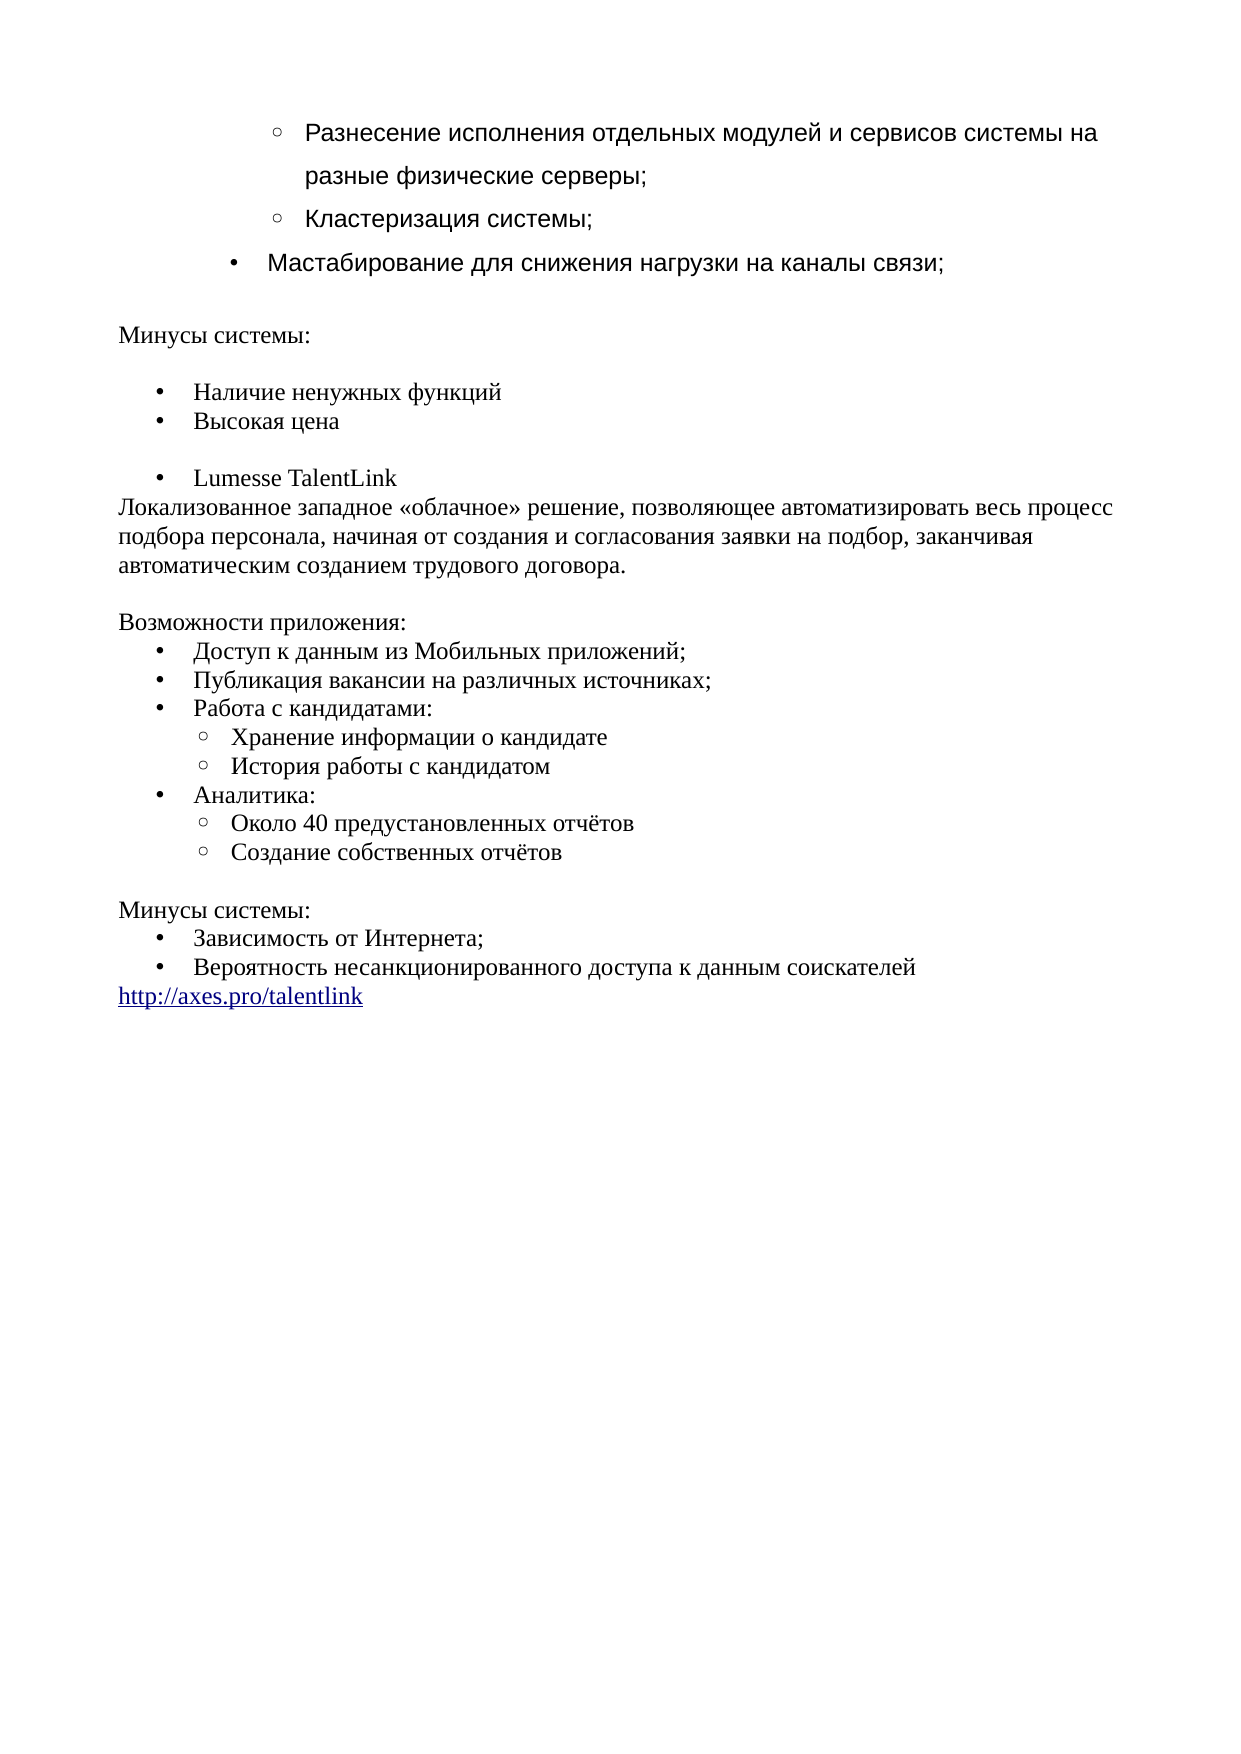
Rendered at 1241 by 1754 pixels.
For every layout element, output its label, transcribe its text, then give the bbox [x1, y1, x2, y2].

list История работы с кандидатом [193, 751, 1122, 780]
list Зависимость от Интернета; [156, 923, 1122, 952]
list Lumesse TalentLink [156, 463, 1122, 492]
list Хранение информации о кандидате [193, 722, 1122, 751]
list Вероятность несанкционированного доступа к данным соискателей [156, 952, 1122, 981]
text Минусы системы: [118, 895, 1122, 923]
text http://axes.pro/talentlink [118, 981, 1122, 1010]
list Высокая цена [156, 406, 1122, 435]
list Публикация вакансии на различных источниках; [156, 665, 1122, 693]
list Создание собственных отчётов [193, 837, 1122, 866]
list Около 40 предустановленных отчётов [193, 808, 1122, 837]
list Доступ к данным из Мобильных приложений; [156, 636, 1122, 665]
list Мастабирование для снижения нагрузки на каналы связи; [229, 248, 1122, 277]
text Минусы системы: [118, 320, 1122, 348]
text Возможности приложения: [118, 607, 1122, 636]
list Разнесение исполнения отдельных модулей и сервисов системы на разные физические серверы; [267, 118, 1122, 190]
text Локализованное западное «облачное» решение, позволяющее автоматизировать весь процесс подбора персонала, начиная от создания и согласования заявки на подбор, заканчивая автоматическим созданием трудового договора. [118, 492, 1122, 578]
list Работа с кандидатами: [156, 693, 1122, 722]
list Кластеризация системы; [267, 204, 1122, 233]
list Наличие ненужных функций [156, 377, 1122, 406]
list Аналитика: [156, 780, 1122, 808]
